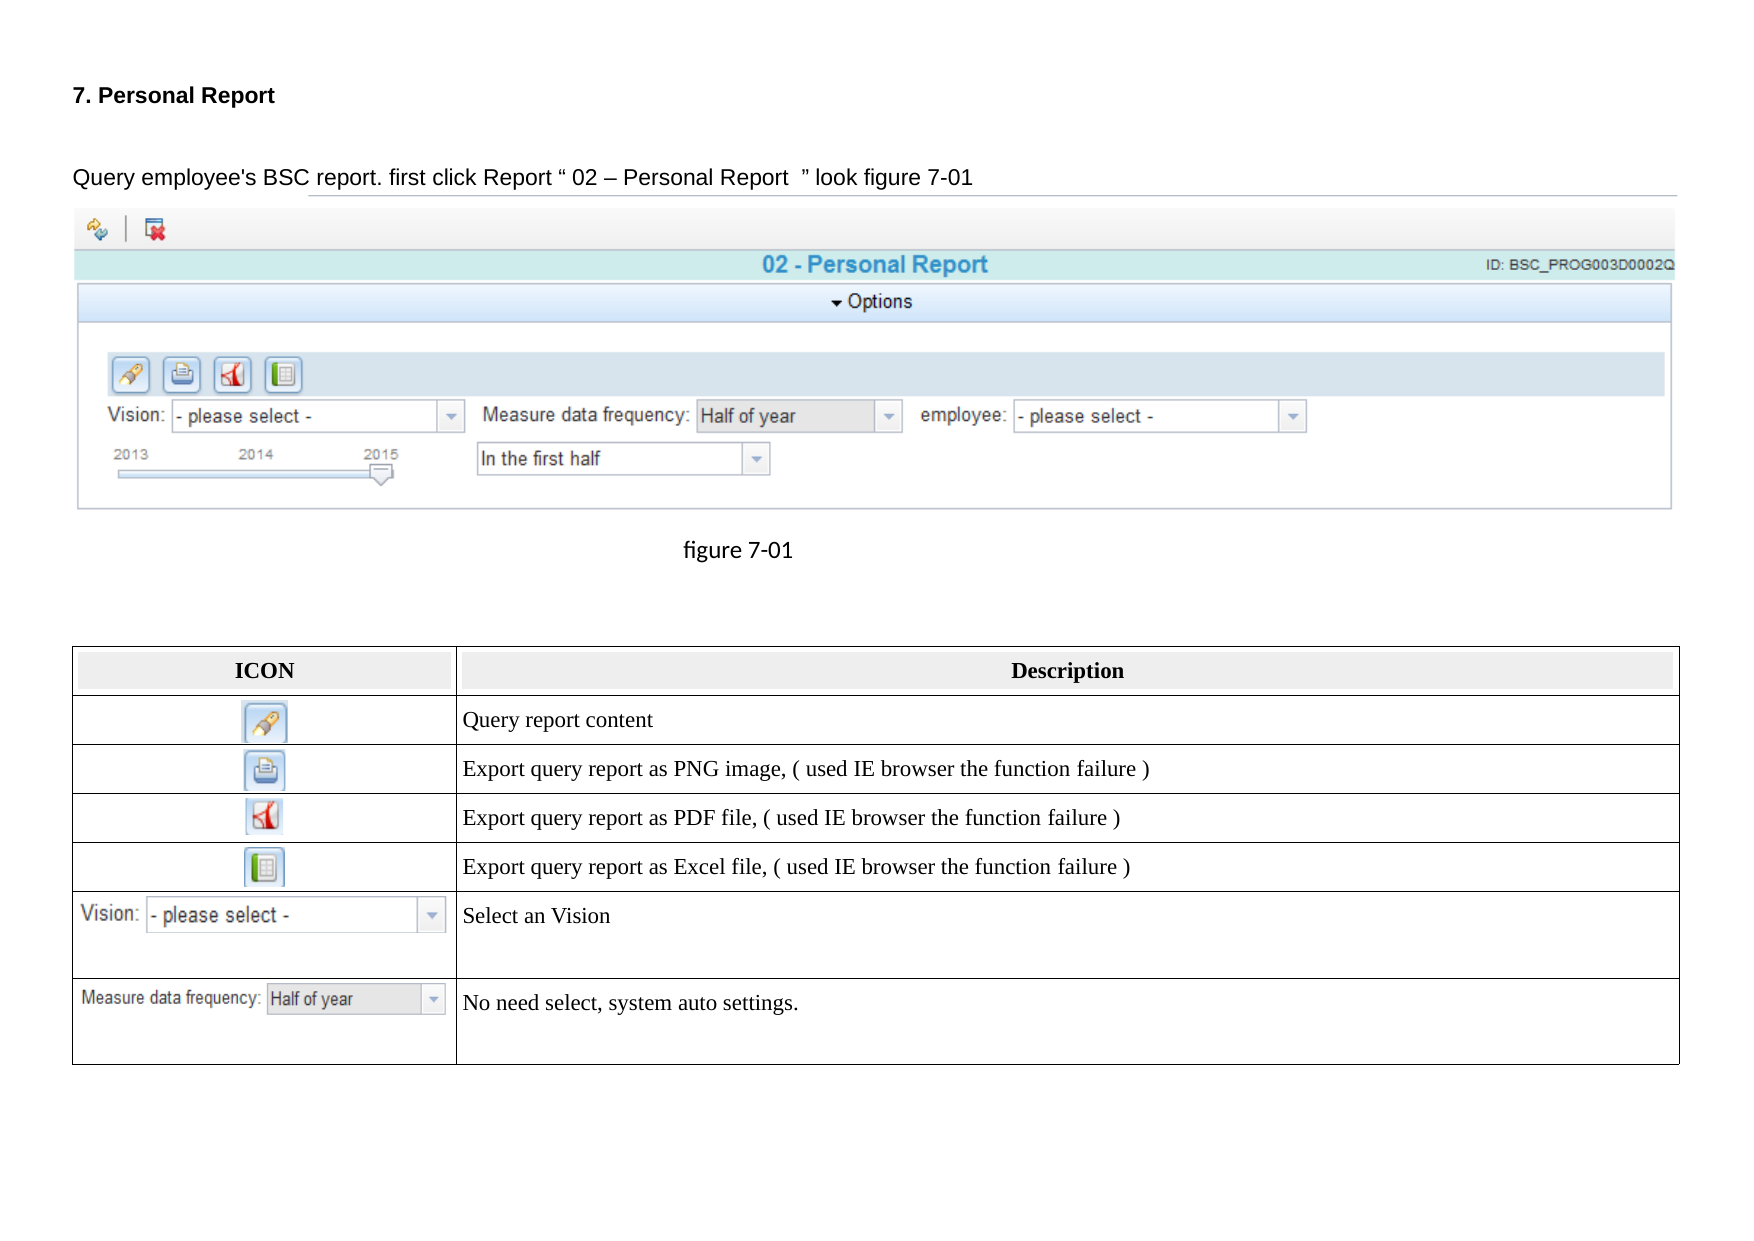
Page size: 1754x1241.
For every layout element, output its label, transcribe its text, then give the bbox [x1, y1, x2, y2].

table_header ICON [73, 647, 456, 695]
table_cell Export query report as PNG image, ( used IE browser the function failure ) [457, 745, 1679, 793]
subtitle 7. Personal Report [72, 76, 1679, 114]
table_cell [73, 745, 456, 793]
table_cell [73, 696, 456, 744]
text figure 7-01 [72, 196, 1679, 571]
table_cell Query report content [457, 696, 1679, 744]
table_cell [73, 892, 456, 978]
table_cell [73, 979, 456, 1064]
table_cell No need select, system auto settings. [457, 979, 1679, 1064]
text Query employee's BSC report. first click Report “ 02 – Personal Report ” look figure 7-01 [72, 158, 1679, 196]
table_cell [73, 794, 456, 842]
table_cell Select an Vision [457, 892, 1679, 978]
table_cell Export query report as PDF file, ( used IE browser the function failure ) [457, 794, 1679, 842]
table_cell Export query report as Excel file, ( used IE browser the function failure ) [457, 843, 1679, 891]
table_header Description [457, 647, 1679, 695]
table_cell [73, 843, 456, 891]
